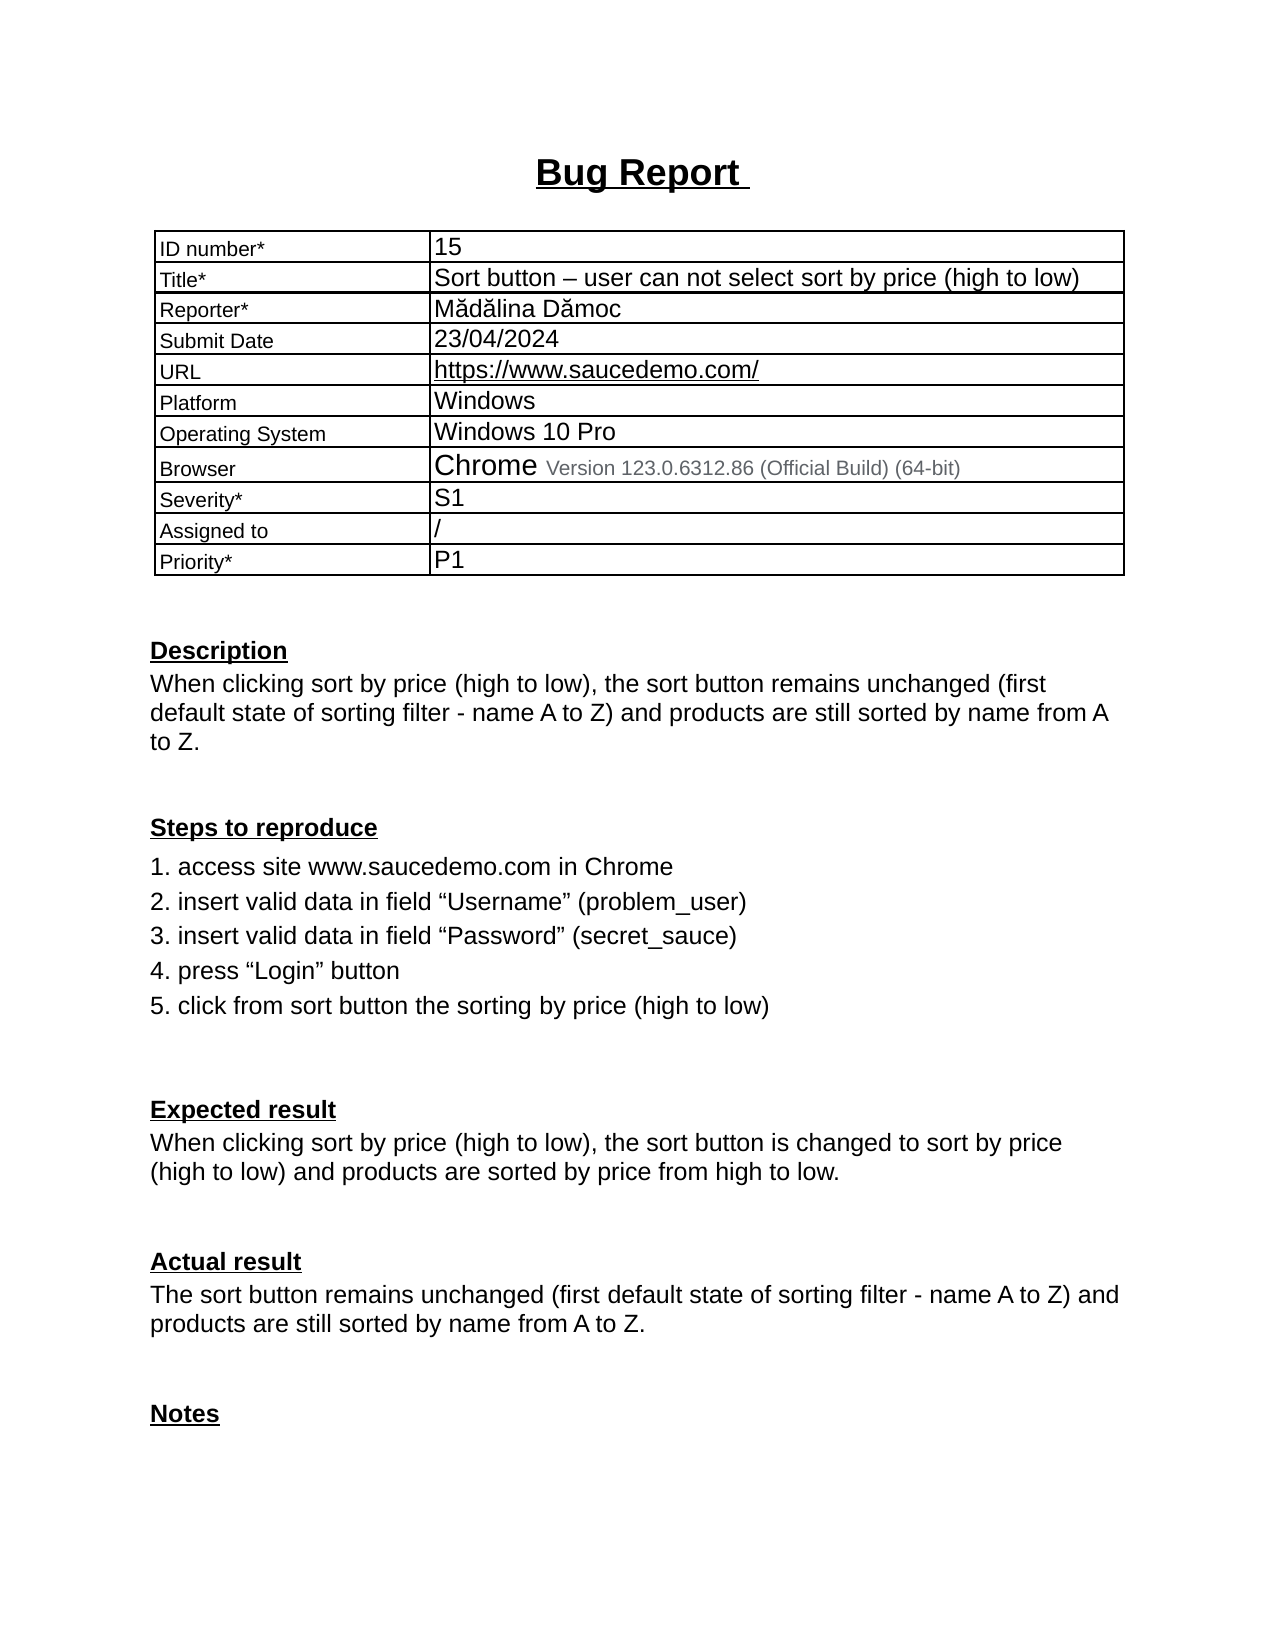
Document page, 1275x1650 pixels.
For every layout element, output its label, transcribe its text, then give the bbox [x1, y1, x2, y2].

text When clicking sort by price (high to low), the sort button is changed to sort by price (high to low) and products are sorted by price from high to low. [150, 1128, 1125, 1185]
table_cell Sort button – user can not select sort by price (high to low) [431, 263, 1123, 291]
table_cell P1 [431, 545, 1123, 574]
table_cell S1 [431, 483, 1123, 512]
text Actual result [150, 1247, 1125, 1276]
table_header ID number* [156, 232, 429, 261]
table_cell Priority* [156, 545, 429, 574]
table_cell Submit Date [156, 324, 429, 353]
text 5. click from sort button the sorting by price (high to low) [150, 991, 1125, 1019]
text The sort button remains unchanged (first default state of sorting filter - name A to Z) and products are still sorted by name from A to Z. [150, 1280, 1125, 1338]
text 4. press “Login” button [150, 956, 1125, 985]
table_cell https://www.saucedemo.com/ [431, 355, 1123, 384]
text Description [150, 636, 1125, 665]
table_header 15 [431, 232, 1123, 261]
text 1. access site www.saucedemo.com in Chrome [150, 852, 1125, 881]
text When clicking sort by price (high to low), the sort button remains unchanged (first default state of sorting filter - name A to Z) and products are still sorted by name from A to Z. [150, 669, 1125, 756]
table_cell 23/04/2024 [431, 324, 1123, 353]
table_cell Windows 10 Pro [431, 417, 1123, 446]
table_cell Platform [156, 386, 429, 415]
text 2. insert valid data in field “Username” (problem_user) [150, 887, 1125, 915]
text 3. insert valid data in field “Password” (secret_sauce) [150, 921, 1125, 950]
text Steps to reproduce [150, 813, 1125, 842]
table_cell Severity* [156, 483, 429, 512]
text Notes [150, 1399, 1125, 1428]
table_cell Title* [156, 263, 429, 291]
table_cell / [431, 514, 1123, 543]
text Expected result [150, 1095, 1125, 1123]
table_cell Mădălina Dămoc [431, 294, 1123, 322]
table_cell Browser [156, 448, 429, 481]
table_cell Operating System [156, 417, 429, 446]
table_cell Reporter* [156, 294, 429, 322]
table_cell Chrome Version 123.0.6312.86 (Official Build) (64-bit) [431, 448, 1123, 481]
text Bug Report [150, 150, 1125, 193]
table_cell URL [156, 355, 429, 384]
table_cell Windows [431, 386, 1123, 415]
table_cell Assigned to [156, 514, 429, 543]
